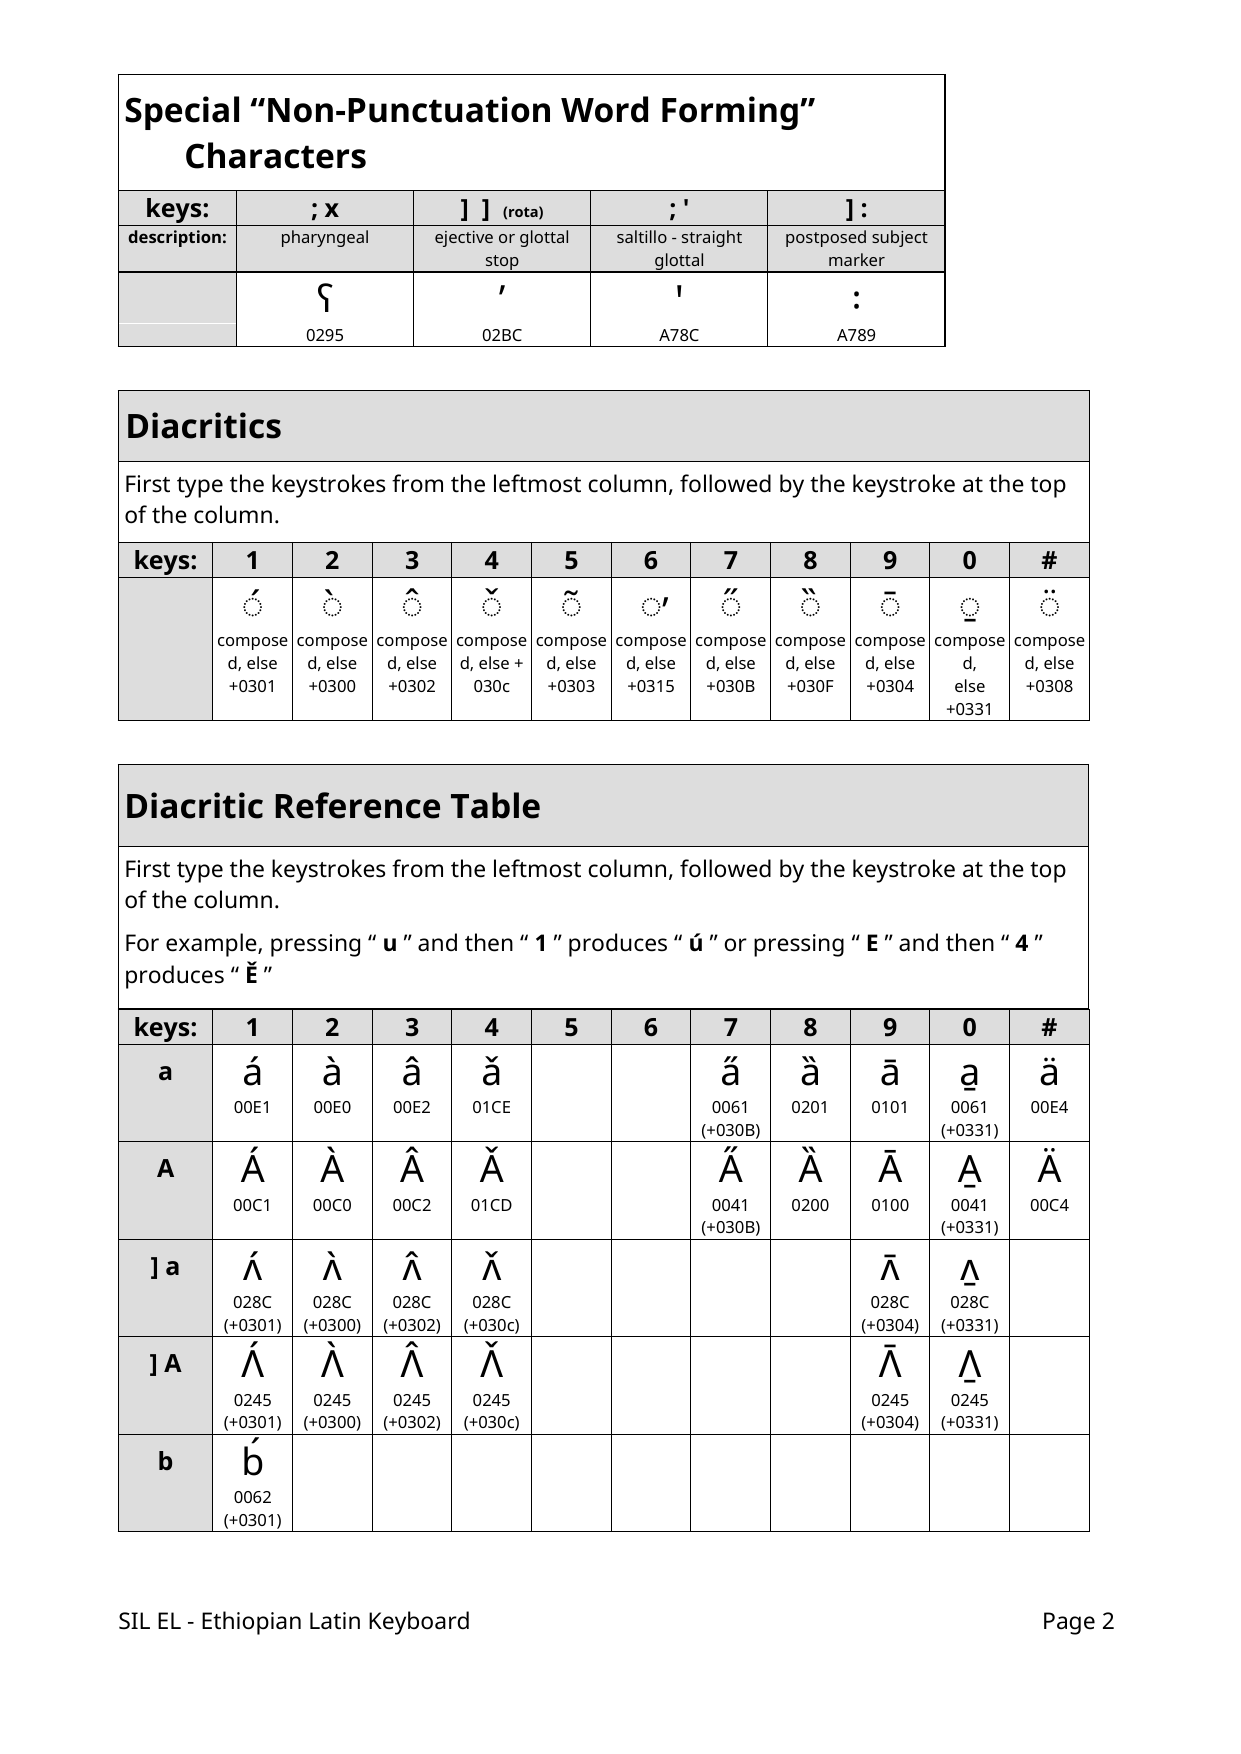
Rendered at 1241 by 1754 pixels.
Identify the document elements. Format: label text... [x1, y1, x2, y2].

table_cell [691, 1337, 770, 1388]
table_cell [771, 1240, 850, 1291]
table_cell [119, 273, 236, 323]
table_cell 00E1 [213, 1096, 292, 1141]
table_header 9 [851, 1010, 929, 1044]
table_cell 7 [691, 543, 770, 577]
table_cell á [213, 1045, 292, 1096]
table_cell Ʌ̀ [293, 1337, 372, 1388]
table_cell 9 [851, 543, 929, 577]
table_cell b́ [213, 1435, 292, 1486]
table_cell [532, 1240, 611, 1291]
table_cell [452, 1486, 531, 1531]
table_cell ◌̂ [373, 578, 451, 629]
table_cell [612, 1142, 690, 1193]
table_cell 028C (+030c) [452, 1291, 531, 1336]
table_cell [771, 1291, 850, 1336]
table_cell ʌ̱ [930, 1240, 1009, 1291]
table_cell A̋ [691, 1142, 770, 1193]
table_cell 0061 (+030B) [691, 1096, 770, 1141]
table_cell [612, 1045, 690, 1096]
table_cell saltillo - straight glottal [591, 226, 767, 271]
table_cell à [293, 1045, 372, 1096]
table_cell ; ' [591, 191, 767, 225]
table_cell First type the keystrokes from the leftmost column, followed by the keystroke at the top of the column. For example, pressing “ u ” and then “ 1 ” produces “ ú ” or pressing “ E ” and then “ 4 ” produces “ Ě ” [119, 847, 1088, 1008]
table_header 8 [771, 1010, 850, 1044]
table_cell Ʌ́ [213, 1337, 292, 1388]
table_cell ʌ̂ [373, 1240, 451, 1291]
table_cell ǎ [452, 1045, 531, 1096]
table_cell [1010, 1291, 1089, 1336]
table_cell [293, 1486, 372, 1531]
table_cell ◌̄ [851, 578, 929, 629]
table_cell [532, 1045, 611, 1096]
table_cell 00C4 [1010, 1193, 1089, 1239]
table_cell [532, 1096, 611, 1141]
table_cell 0295 [237, 324, 413, 346]
table_cell ʌ̀ [293, 1240, 372, 1291]
table_cell [1010, 1435, 1089, 1486]
table_cell [612, 1435, 690, 1486]
table_cell ◌̱ [930, 578, 1009, 629]
table_cell 0200 [771, 1193, 850, 1239]
table_header 1 [213, 1010, 292, 1044]
table_cell 0245 (+0304) [851, 1388, 929, 1434]
table_cell 0041 (+030B) [691, 1193, 770, 1239]
table_cell ] a [119, 1240, 212, 1291]
table_cell 0201 [771, 1096, 850, 1141]
table_cell A78C [591, 324, 767, 346]
table_cell ejective or glottal stop [414, 226, 590, 271]
table_cell ʕ [237, 273, 413, 323]
table_header Special “Non-Punctuation Word Forming” Characters [119, 75, 944, 190]
table_cell composed, else +0315 [612, 629, 690, 720]
table_cell 3 [373, 543, 451, 577]
table_cell Ʌ̌ [452, 1337, 531, 1388]
table_header 7 [691, 1010, 770, 1044]
table_header 5 [532, 1010, 611, 1044]
table_cell 0245 (+030c) [452, 1388, 531, 1434]
table_cell [1010, 1486, 1089, 1531]
table_cell description: [119, 226, 236, 271]
table_cell composed, else +030F [771, 629, 850, 720]
table_cell 6 [612, 543, 690, 577]
table_cell composed, else +030B [691, 629, 770, 720]
table_cell 0041 (+0331) [930, 1193, 1009, 1239]
table_cell 0062 (+0301) [213, 1486, 292, 1531]
table_cell a [119, 1045, 212, 1096]
table_cell [691, 1486, 770, 1531]
table_cell ◌̋ [691, 578, 770, 629]
table_cell [771, 1486, 850, 1531]
table_cell 028C (+0331) [930, 1291, 1009, 1336]
table_cell composed, else + 030c [452, 629, 531, 720]
table_cell a̋ [691, 1045, 770, 1096]
table_cell Ä [1010, 1142, 1089, 1193]
table_cell 5 [532, 543, 611, 577]
table_cell ◌̌ [452, 578, 531, 629]
table_cell 0245 (+0300) [293, 1388, 372, 1434]
table_cell 028C (+0300) [293, 1291, 372, 1336]
table_cell [373, 1486, 451, 1531]
table_header 0 [930, 1010, 1009, 1044]
table_cell ȁ [771, 1045, 850, 1096]
table_cell Ʌ̂ [373, 1337, 451, 1388]
table_header 3 [373, 1010, 451, 1044]
table_cell A̱ [930, 1142, 1009, 1193]
table_cell Ȁ [771, 1142, 850, 1193]
table_cell ◌́ [213, 578, 292, 629]
table_cell 028C (+0302) [373, 1291, 451, 1336]
table_cell [851, 1486, 929, 1531]
table_cell postposed subject marker [768, 226, 944, 271]
table_cell Á [213, 1142, 292, 1193]
table_cell 00E2 [373, 1096, 451, 1141]
table_cell 8 [771, 543, 850, 577]
table_cell 4 [452, 543, 531, 577]
table_cell Ǎ [452, 1142, 531, 1193]
table_cell Ʌ̄ [851, 1337, 929, 1388]
table_cell [612, 1193, 690, 1239]
table_cell À [293, 1142, 372, 1193]
table_cell ] ] (rota) [414, 191, 590, 225]
table_cell [119, 1291, 212, 1336]
table_cell ʌ̌ [452, 1240, 531, 1291]
table_cell [691, 1240, 770, 1291]
table_cell [532, 1193, 611, 1239]
table_header 4 [452, 1010, 531, 1044]
table_cell [1010, 1240, 1089, 1291]
table_cell [771, 1337, 850, 1388]
table_cell [532, 1337, 611, 1388]
table_cell ʌ̄ [851, 1240, 929, 1291]
table_cell [1010, 1388, 1089, 1434]
table_cell ◌̃ [532, 578, 611, 629]
table_cell [532, 1435, 611, 1486]
table_cell [373, 1435, 451, 1486]
table_cell 1 [213, 543, 292, 577]
table_cell 0061 (+0331) [930, 1096, 1009, 1141]
table_cell composed, else +0303 [532, 629, 611, 720]
table_cell [119, 1193, 212, 1239]
table_cell [119, 1388, 212, 1434]
table_cell A789 [768, 324, 944, 346]
table_cell [612, 1337, 690, 1388]
table_cell First type the keystrokes from the leftmost column, followed by the keystroke at the top of the column. [119, 462, 1089, 542]
table_cell composed, else +0300 [293, 629, 372, 720]
table_cell [771, 1435, 850, 1486]
table_cell b [119, 1435, 212, 1486]
table_cell [930, 1435, 1009, 1486]
table_cell ʼ [414, 273, 590, 323]
table_cell [612, 1388, 690, 1434]
table_cell [691, 1388, 770, 1434]
table_cell [930, 1486, 1009, 1531]
table_cell [119, 629, 212, 720]
table_header # [1010, 1010, 1089, 1044]
table_cell [119, 578, 212, 629]
table_cell [691, 1435, 770, 1486]
table_cell 0 [930, 543, 1009, 577]
table_cell ] A [119, 1337, 212, 1388]
table_header keys: [119, 1010, 212, 1044]
table_cell [691, 1291, 770, 1336]
table_cell 0245 (+0302) [373, 1388, 451, 1434]
table_cell 0245 (+0331) [930, 1388, 1009, 1434]
table_cell Ʌ̱ [930, 1337, 1009, 1388]
table_cell A [119, 1142, 212, 1193]
table_cell pharyngeal [237, 226, 413, 271]
table_cell keys: [119, 543, 212, 577]
table_cell ◌̕ [612, 578, 690, 629]
table_cell 00E4 [1010, 1096, 1089, 1141]
table_cell Â [373, 1142, 451, 1193]
table_cell composed, else +0304 [851, 629, 929, 720]
table_header 6 [612, 1010, 690, 1044]
table_cell 0100 [851, 1193, 929, 1239]
table_cell 00E0 [293, 1096, 372, 1141]
table_cell [532, 1486, 611, 1531]
table_cell 2 [293, 543, 372, 577]
table_cell 028C (+0301) [213, 1291, 292, 1336]
table_cell ä [1010, 1045, 1089, 1096]
table_cell composed, else +0308 [1010, 629, 1089, 720]
table_cell 0101 [851, 1096, 929, 1141]
table_cell [612, 1486, 690, 1531]
table_cell keys: [119, 191, 236, 225]
table_cell [612, 1291, 690, 1336]
table_cell [532, 1142, 611, 1193]
table_cell ꞉ [768, 273, 944, 323]
table_cell composed, else +0331 [930, 629, 1009, 720]
table_cell ā [851, 1045, 929, 1096]
table_cell â [373, 1045, 451, 1096]
table_header 2 [293, 1010, 372, 1044]
table_cell [851, 1435, 929, 1486]
table_cell [771, 1388, 850, 1434]
table_cell 00C0 [293, 1193, 372, 1239]
table_cell ; x [237, 191, 413, 225]
table_cell 028C (+0304) [851, 1291, 929, 1336]
table_cell ◌̀ [293, 578, 372, 629]
table_cell [293, 1435, 372, 1486]
table_cell composed, else +0302 [373, 629, 451, 720]
table_cell composed, else +0301 [213, 629, 292, 720]
table_cell # [1010, 543, 1089, 577]
table_cell 00C2 [373, 1193, 451, 1239]
table_cell a̱ [930, 1045, 1009, 1096]
table_cell [119, 324, 236, 346]
table_cell 0245 (+0301) [213, 1388, 292, 1434]
table_cell [612, 1240, 690, 1291]
table_cell 01CD [452, 1193, 531, 1239]
table_cell ◌̈ [1010, 578, 1089, 629]
table_cell Ā [851, 1142, 929, 1193]
table_header Diacritic Reference Table [119, 765, 1088, 846]
table_cell ◌̏ [771, 578, 850, 629]
table_cell 01CE [452, 1096, 531, 1141]
table_cell [532, 1388, 611, 1434]
table_cell 00C1 [213, 1193, 292, 1239]
table_header Diacritics [119, 391, 1089, 461]
table_cell [1010, 1337, 1089, 1388]
table_cell [612, 1096, 690, 1141]
table_cell [452, 1435, 531, 1486]
table_cell ꞌ [591, 273, 767, 323]
table_cell [119, 1486, 212, 1531]
table_cell [119, 1096, 212, 1141]
table_cell ʌ́ [213, 1240, 292, 1291]
table_cell ] : [768, 191, 944, 225]
table_cell 02BC [414, 324, 590, 346]
table_cell [532, 1291, 611, 1336]
